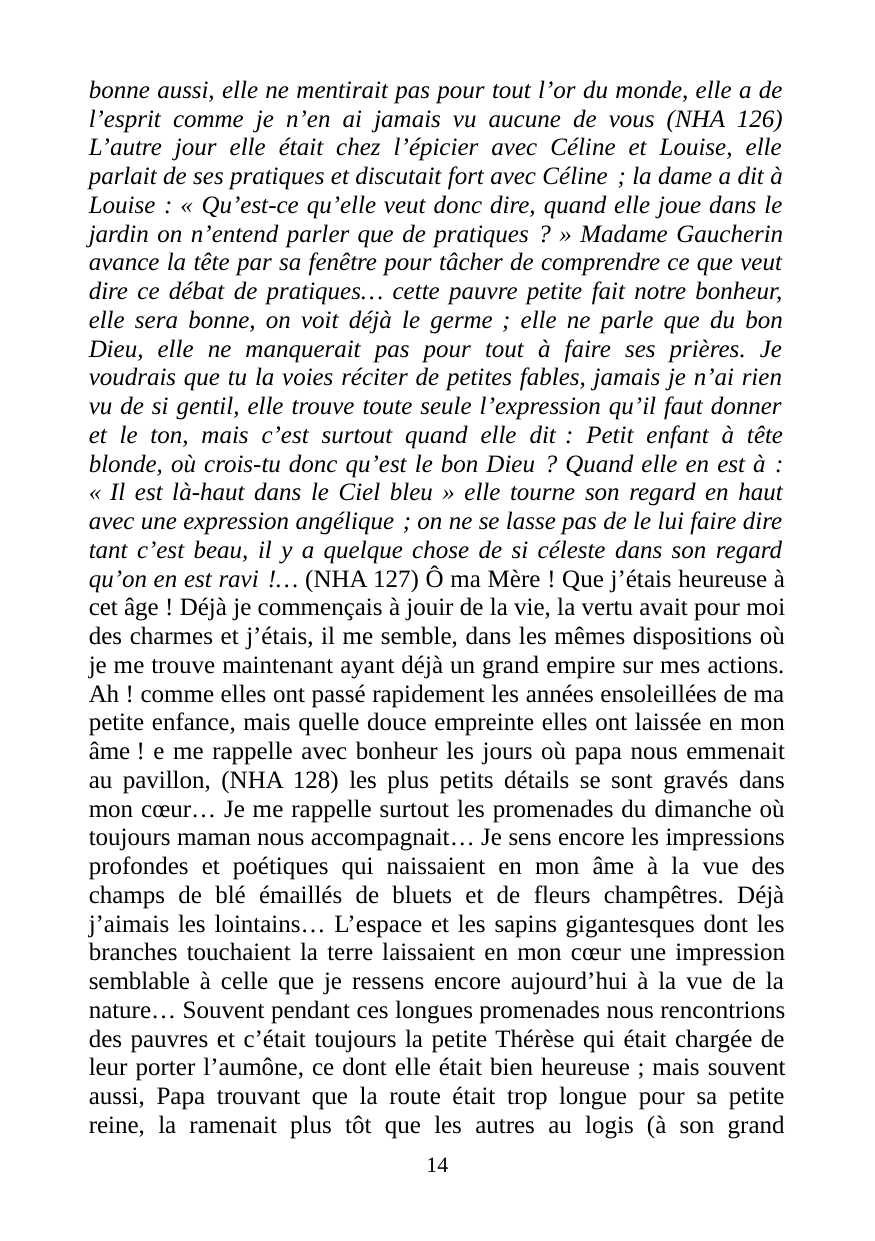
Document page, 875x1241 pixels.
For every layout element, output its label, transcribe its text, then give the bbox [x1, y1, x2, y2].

text bonne aussi, elle ne mentirait pas pour tout l’or du monde, elle a de l’esprit comme je n’en ai jamais vu aucune de vous (NHA 126) L’autre jour elle était chez l’épicier avec Céline et Louise, elle parlait de ses pratiques et discutait fort avec Céline ; la dame a dit à Louise : « Qu’est-ce qu’elle veut donc dire, quand elle joue dans le jardin on n’entend parler que de pratiques ? » Madame Gaucherin avance la tête par sa fenêtre pour tâcher de comprendre ce que veut dire ce débat de pratiques… cette pauvre petite fait notre bonheur, elle sera bonne, on voit déjà le germe ; elle ne parle que du bon Dieu, elle ne manquerait pas pour tout à faire ses prières. Je voudrais que tu la voies réciter de petites fables, jamais je n’ai rien vu de si gentil, elle trouve toute seule l’expression qu’il faut donner et le ton, mais c’est surtout quand elle dit : Petit enfant à tête blonde, où crois-tu donc qu’est le bon Dieu ? Quand elle en est à : « Il est là-haut dans le Ciel bleu » elle tourne son regard en haut avec une expression angélique ; on ne se lasse pas de le lui faire dire tant c’est beau, il y a quelque chose de si céleste dans son regard qu’on en est ravi !… (NHA 127) Ô ma Mère ! Que j’étais heureuse à cet âge ! Déjà je commençais à jouir de la vie, la vertu avait pour moi des charmes et j’étais, il me semble, dans les mêmes dispositions où je me trouve maintenant ayant déjà un grand empire sur mes actions. Ah ! comme elles ont passé rapidement les années ensoleillées de ma petite enfance, mais quelle douce empreinte elles ont laissée en mon âme ! e me rappelle avec bonheur les jours où papa nous emmenait au pavillon, (NHA 128) les plus petits détails se sont gravés dans mon cœur… Je me rappelle surtout les promenades du dimanche où toujours maman nous accompagnait… Je sens encore les impressions profondes et poétiques qui naissaient en mon âme à la vue des champs de blé émaillés de bluets et de fleurs champêtres. Déjà j’aimais les lointains… L’espace et les sapins gigantesques dont les branches touchaient la terre laissaient en mon cœur une impression semblable à celle que je ressens encore aujourd’hui à la vue de la nature… Souvent pendant ces longues promenades nous rencontrions des pauvres et c’était toujours la petite Thérèse qui était chargée de leur porter l’aumône, ce dont elle était bien heureuse ; mais souvent aussi, Papa trouvant que la route était trop longue pour sa petite reine, la ramenait plus tôt que les autres au logis (à son grand [88, 75, 786, 1139]
